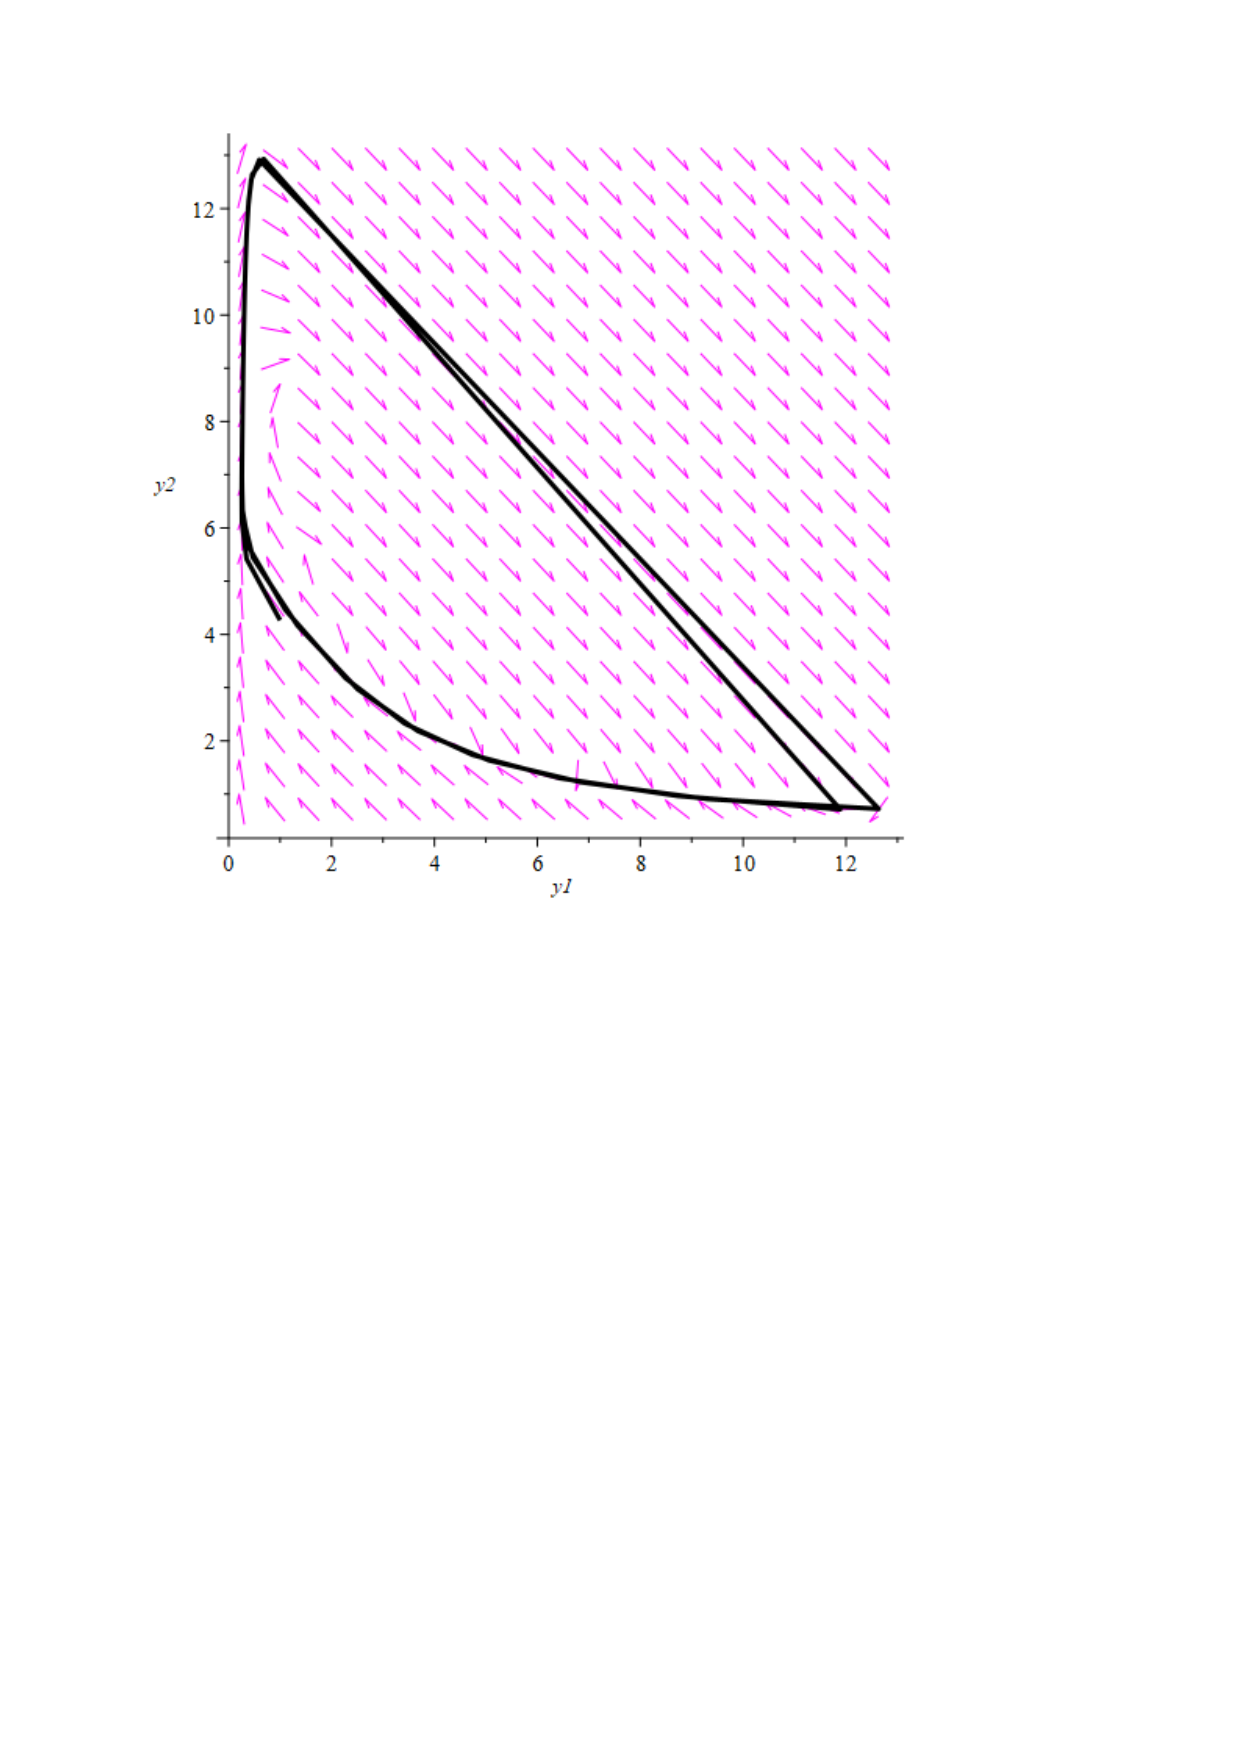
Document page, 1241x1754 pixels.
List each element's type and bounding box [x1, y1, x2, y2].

picture [118, 118, 1037, 901]
